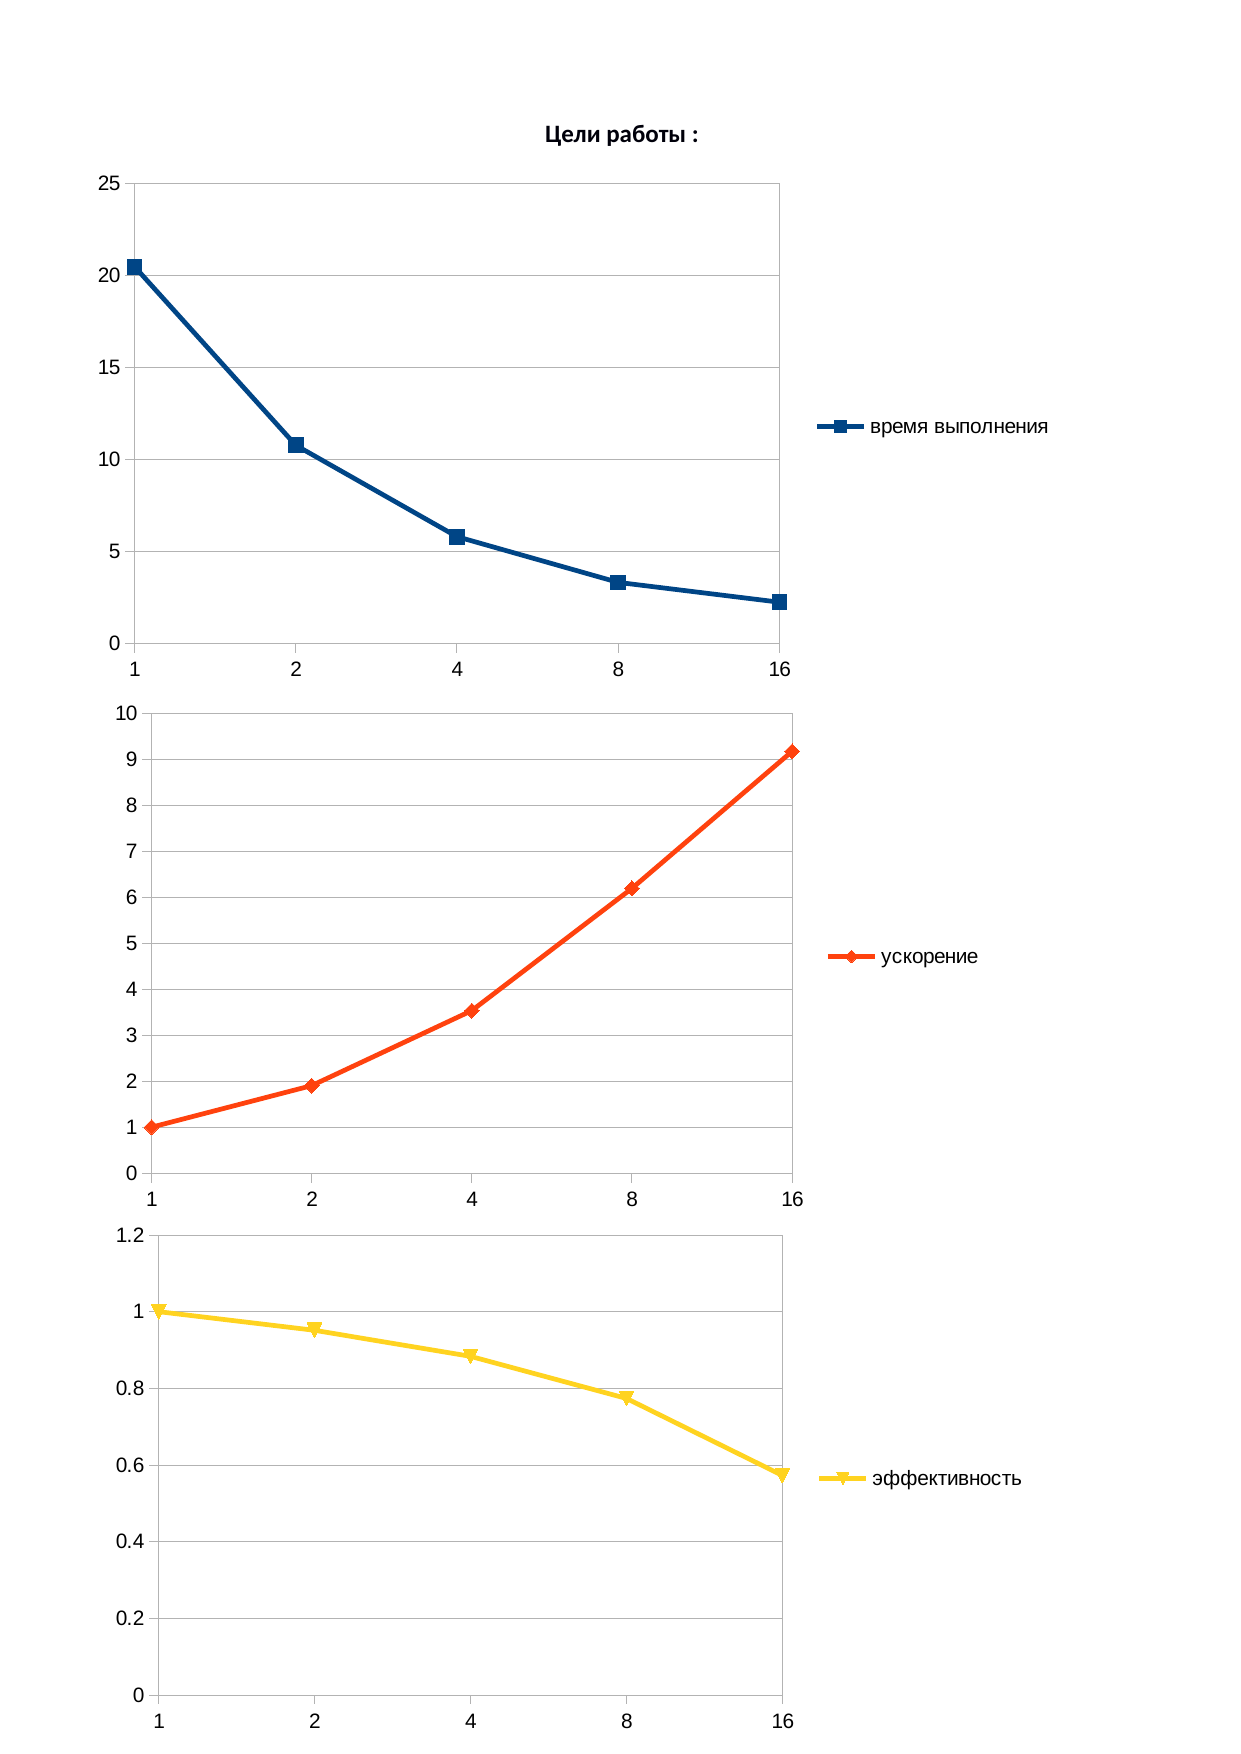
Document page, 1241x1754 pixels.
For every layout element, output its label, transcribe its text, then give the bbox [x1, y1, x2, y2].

text Цели работы : [84, 118, 1159, 149]
